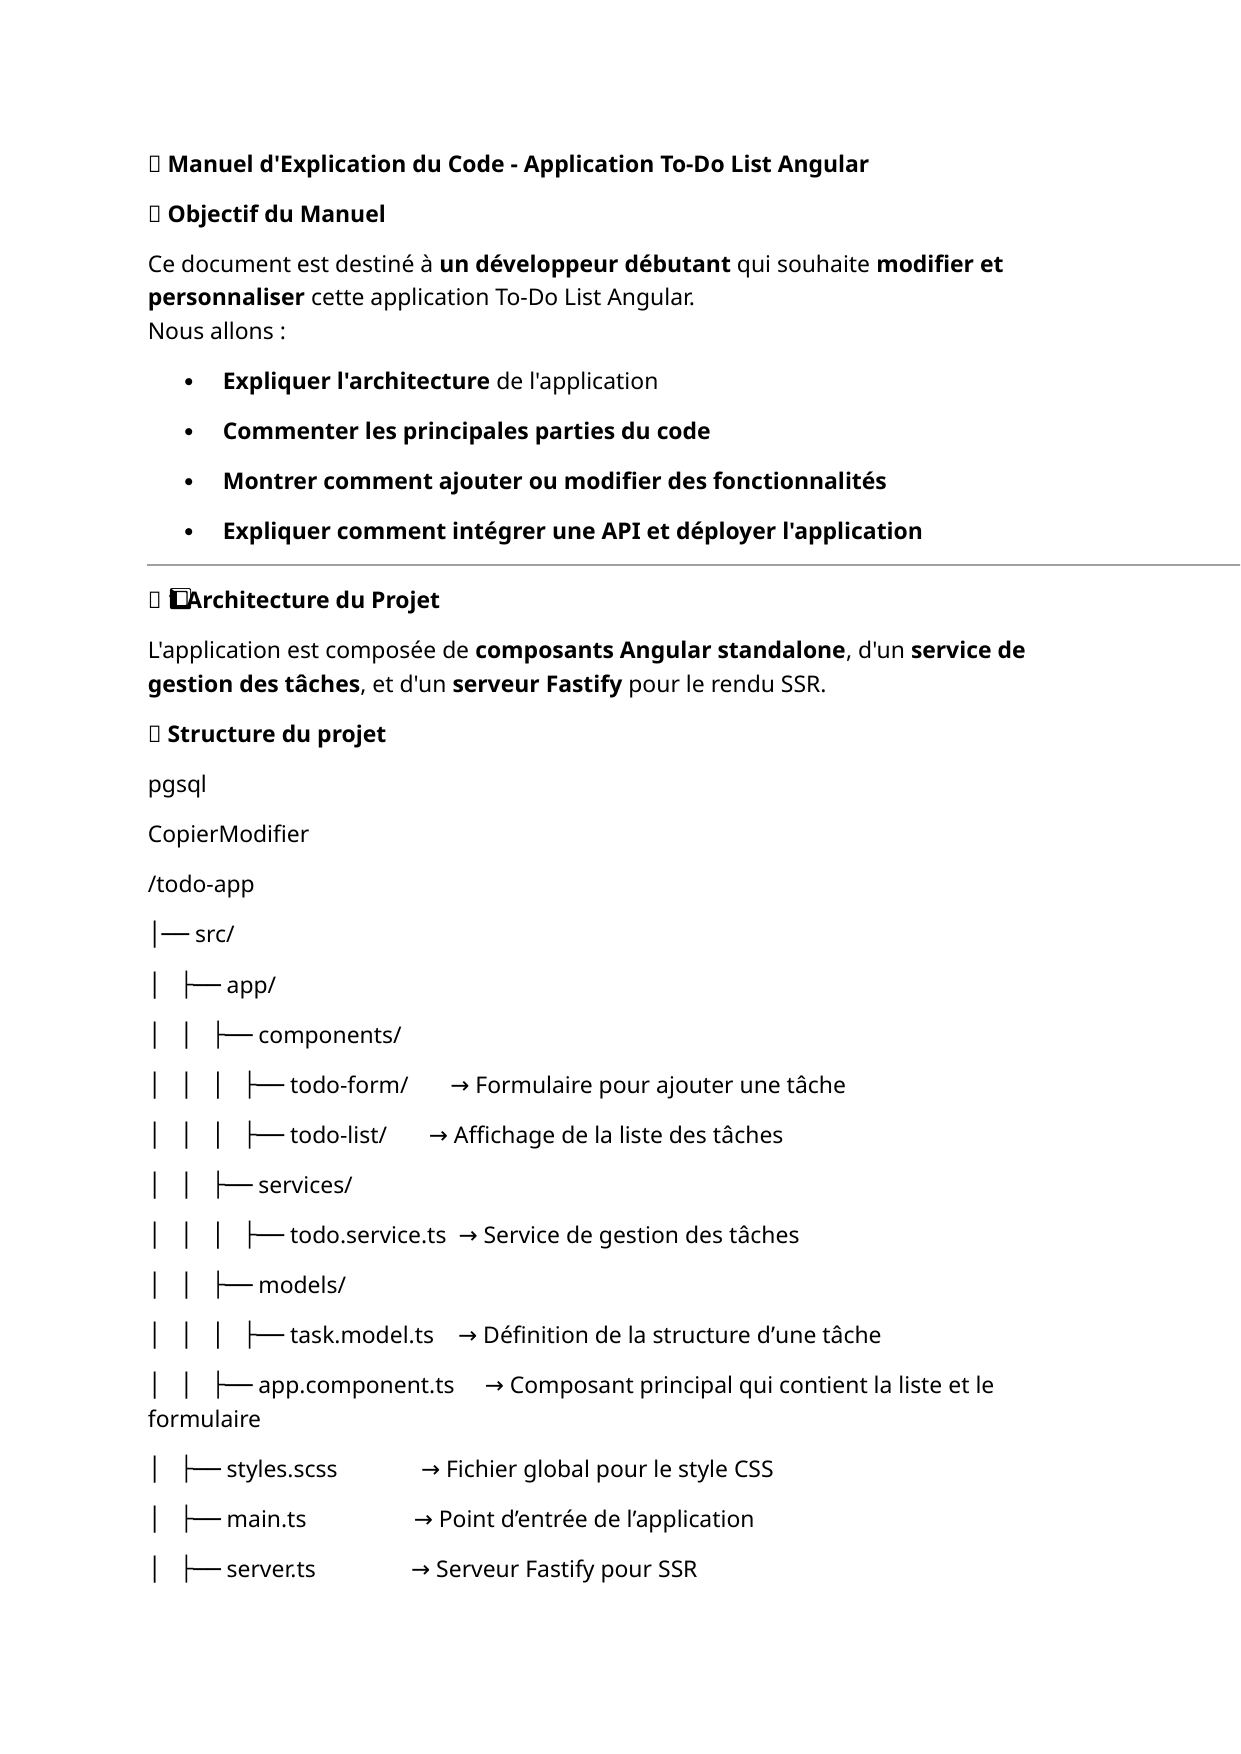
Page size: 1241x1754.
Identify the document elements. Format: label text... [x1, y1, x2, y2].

text 📖 Manuel d'Explication du Code - Application To-Do List Angular [148, 148, 1093, 179]
text │ │ ├── services/ [148, 1169, 1093, 1200]
text pgsql [148, 768, 1093, 799]
list Expliquer comment intégrer une API et déployer l'application [185, 515, 1093, 546]
list Montrer comment ajouter ou modifier des fonctionnalités [185, 465, 1093, 496]
text L'application est composée de composants Angular standalone, d'un service de gestion des tâches, et d'un serveur Fastify pour le rendu SSR. [148, 634, 1093, 699]
text │ │ ├── models/ [148, 1269, 1093, 1300]
text │ │ │ ├── task.model.ts → Définition de la structure d’une tâche [148, 1319, 1093, 1351]
text │ ├── server.ts → Serveur Fastify pour SSR [148, 1553, 1093, 1584]
text │ ├── styles.scss → Fichier global pour le style CSS [148, 1453, 1093, 1484]
list Expliquer l'architecture de l'application [185, 365, 1093, 396]
text CopierModifier [148, 818, 1093, 849]
text │ │ │ ├── todo-form/ → Formulaire pour ajouter une tâche [148, 1069, 1093, 1100]
text │ ├── app/ [148, 968, 1093, 1000]
list Commenter les principales parties du code [185, 415, 1093, 446]
text Ce document est destiné à un développeur débutant qui souhaite modifier et personnaliser cette application To-Do List Angular. Nous allons : [148, 248, 1093, 346]
text │ │ ├── components/ [148, 1019, 1093, 1050]
text │ │ │ ├── todo-list/ → Affichage de la liste des tâches [148, 1119, 1093, 1150]
text │ │ ├── app.component.ts → Composant principal qui contient la liste et le formulaire [148, 1369, 1093, 1434]
text 📌 1️⃣ Architecture du Projet [148, 584, 1093, 616]
text /todo-app [148, 868, 1093, 899]
text │── src/ [148, 918, 1093, 950]
text │ ├── main.ts → Point d’entrée de l’application [148, 1503, 1093, 1534]
text 📌 Objectif du Manuel [148, 198, 1093, 229]
text │ │ │ ├── todo.service.ts → Service de gestion des tâches [148, 1219, 1093, 1250]
text 📂 Structure du projet [148, 718, 1093, 749]
